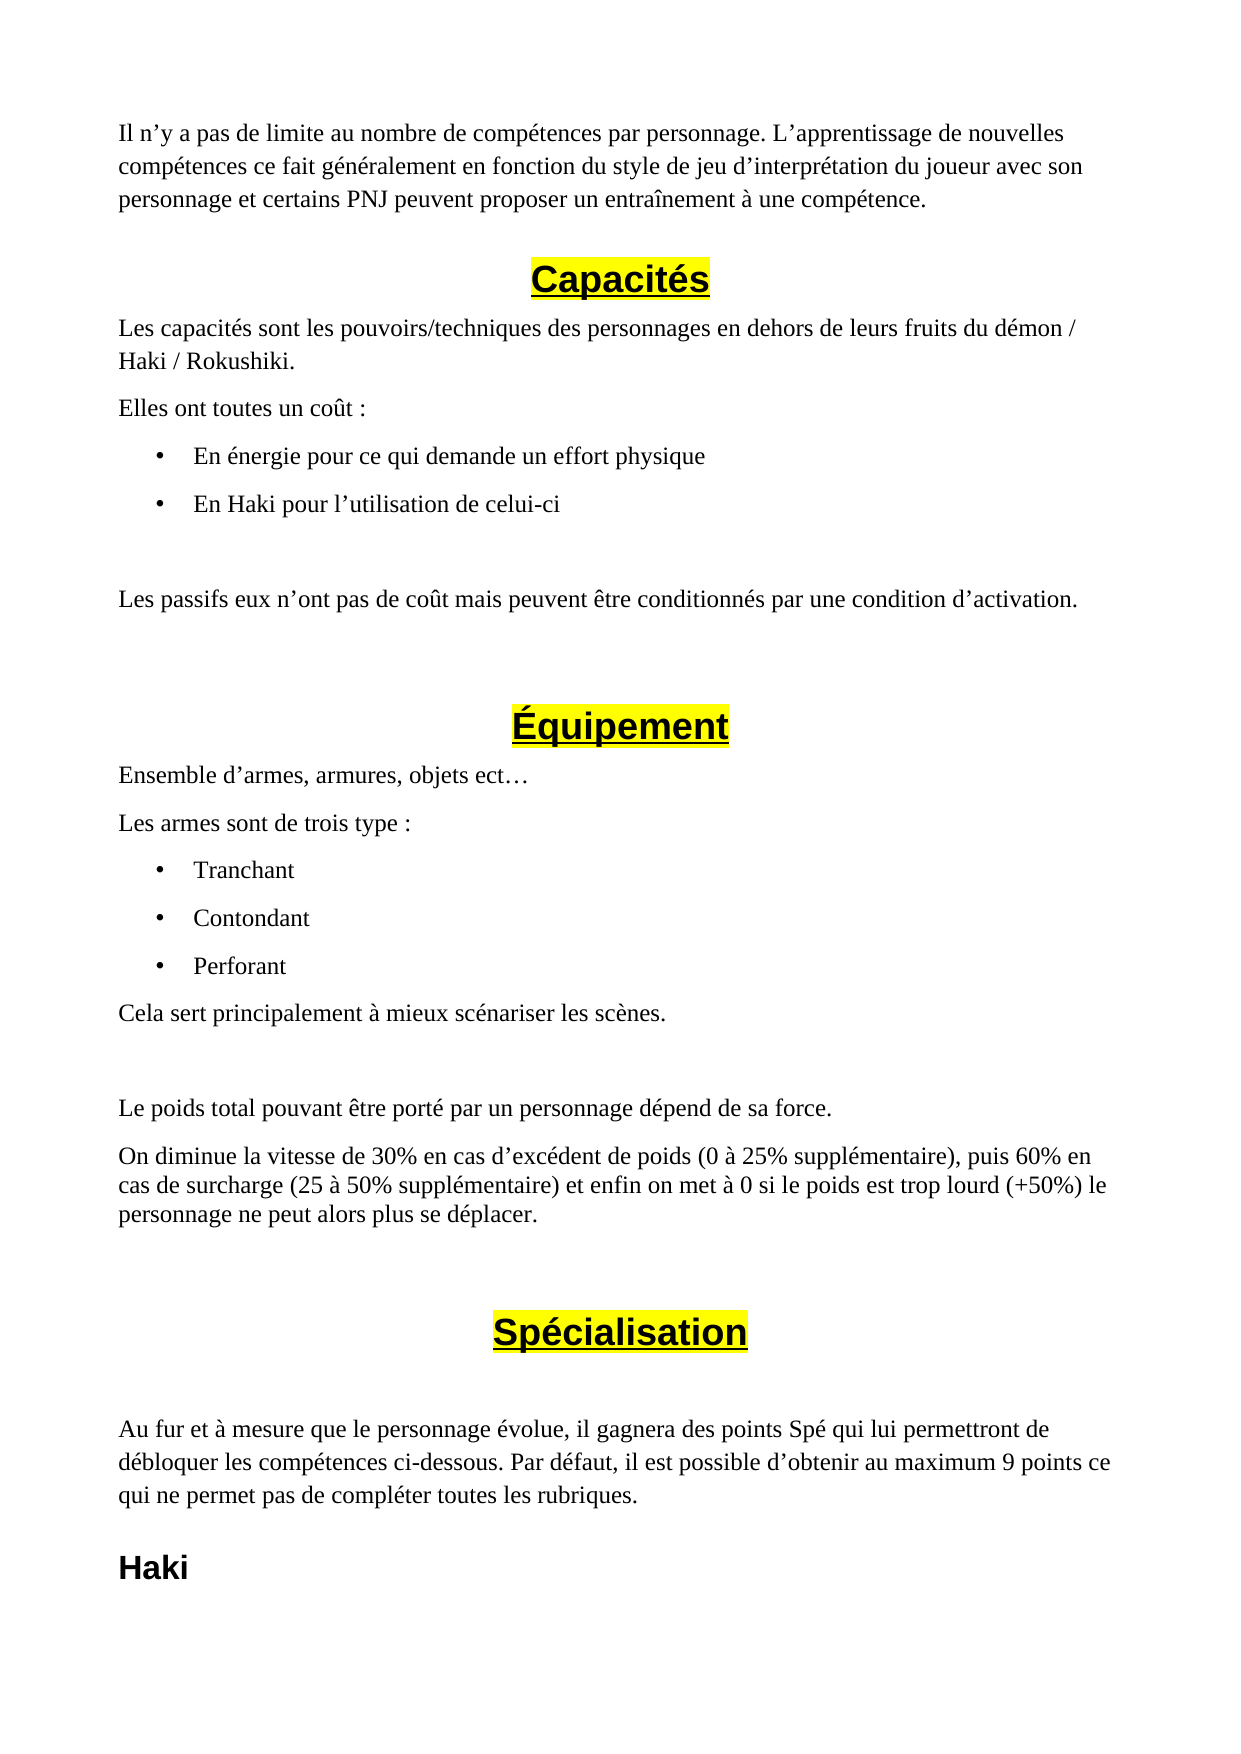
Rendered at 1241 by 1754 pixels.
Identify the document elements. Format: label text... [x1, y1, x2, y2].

text On diminue la vitesse de 30% en cas d’excédent de poids (0 à 25% supplémentaire), puis 60% en cas de surcharge (25 à 50% supplémentaire) et enfin on met à 0 si le poids est trop lourd (+50%) le personnage ne peut alors plus se déplacer. [118, 1141, 1122, 1227]
text Le poids total pouvant être porté par un personnage dépend de sa force. [118, 1093, 1122, 1122]
text Cela sert principalement à mieux scénariser les scènes. [118, 998, 1122, 1027]
text Les passifs eux n’ont pas de coût mais peuvent être conditionnés par une condition d’activation. [118, 584, 1122, 613]
list En Haki pour l’utilisation de celui-ci [156, 489, 1122, 517]
list Contondant [156, 903, 1122, 932]
text Les capacités sont les pouvoirs/techniques des personnages en dehors de leurs fruits du démon / Haki / Rokushiki. [118, 313, 1122, 375]
subtitle Capacités [118, 257, 1122, 300]
text Au fur et à mesure que le personnage évolue, il gagnera des points Spé qui lui permettront de débloquer les compétences ci-dessous. Par défaut, il est possible d’obtenir au maximum 9 points ce qui ne permet pas de compléter toutes les rubriques. [118, 1414, 1122, 1508]
list En énergie pour ce qui demande un effort physique [156, 441, 1122, 470]
text Ensemble d’armes, armures, objets ect… [118, 760, 1122, 789]
list Perforant [156, 951, 1122, 979]
list Tranchant [156, 856, 1122, 884]
subtitle Équipement [118, 704, 1122, 748]
text Les armes sont de trois type : [118, 808, 1122, 837]
text Il n’y a pas de limite au nombre de compétences par personnage. L’apprentissage de nouvelles compétences ce fait généralement en fonction du style de jeu d’interprétation du joueur avec son personnage et certains PNJ peuvent proposer un entraînement à une compétence. [118, 118, 1122, 213]
subtitle Spécialisation [118, 1310, 1122, 1353]
text Elles ont toutes un coût : [118, 393, 1122, 422]
subtitle Haki [118, 1548, 1122, 1587]
